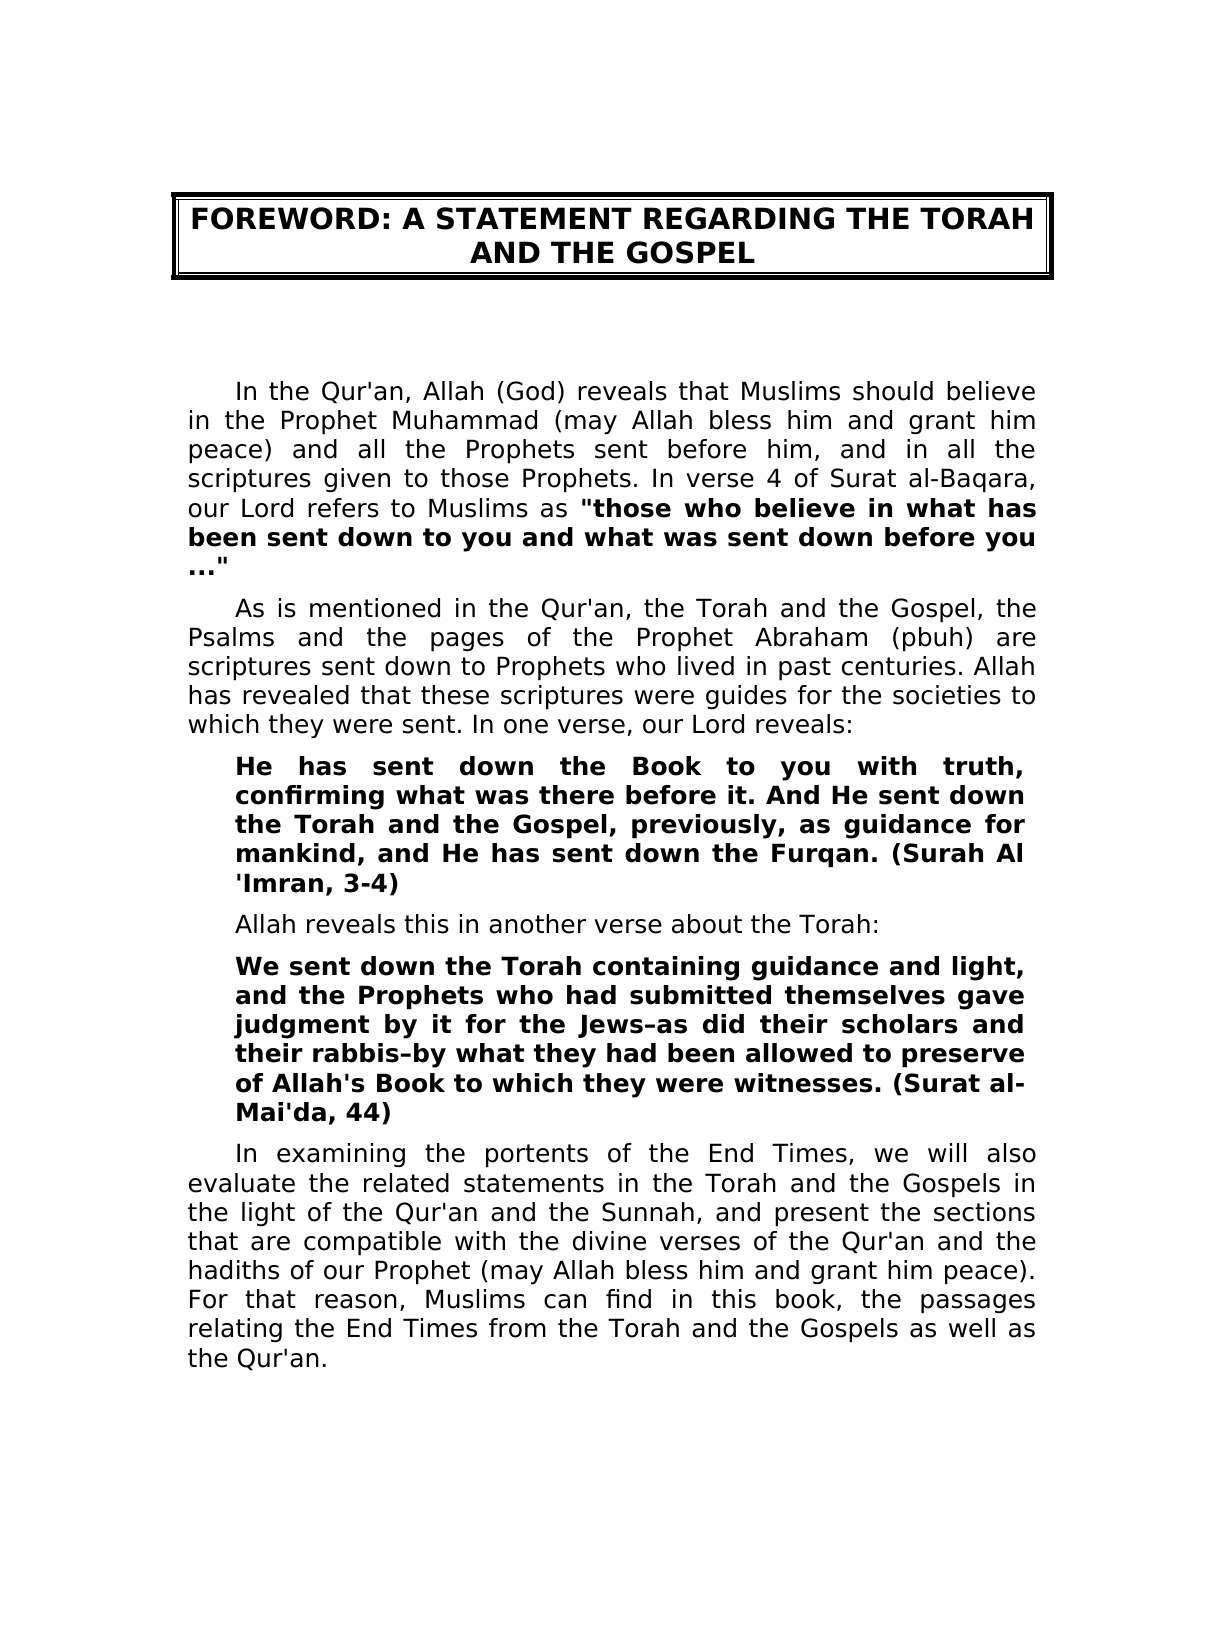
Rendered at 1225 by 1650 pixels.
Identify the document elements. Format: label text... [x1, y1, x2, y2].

text In examining the portents of the End Times, we will also evaluate the related statements in the Torah and the Gospels in the light of the Qur'an and the Sunnah, and present the sections that are compatible with the divine verses of the Qur'an and the hadiths of our Prophet (may Allah bless him and grant him peace). For that reason, Muslims can find in this book, the passages relating the End Times from the Torah and the Gospels as well as the Qur'an. [187, 1139, 1037, 1373]
text He has sent down the Book to you with truth, confirming what was there before it. And He sent down the Torah and the Gospel, previously, as guidance for mankind, and He has sent down the Furqan. (Surah Al 'Imran, 3-4) [235, 752, 1026, 898]
text Allah reveals this in another verse about the Torah: [187, 910, 1037, 939]
text In the Qur'an, Allah (God) reveals that Muslims should believe in the Prophet Muhammad (may Allah bless him and grant him peace) and all the Prophets sent before him, and in all the scriptures given to those Prophets. In verse 4 of Surat al-Baqara, our Lord refers to Muslims as "those who believe in what has been sent down to you and what was sent down before you ..." [187, 377, 1037, 581]
text We sent down the Torah containing guidance and light, and the Prophets who had submitted themselves gave judgment by it for the Jews–as did their scholars and their rabbis–by what they had been allowed to preserve of Allah's Book to which they were witnesses. (Surat al-Mai'da, 44) [235, 952, 1026, 1127]
text FOREWORD: A STATEMENT REGARDING THE TORAH AND THE GOSPEL [179, 200, 1046, 272]
text As is mentioned in the Qur'an, the Torah and the Gospel, the Psalms and the pages of the Prophet Abraham (pbuh) are scriptures sent down to Prophets who lived in past centuries. Allah has revealed that these scriptures were guides for the societies to which they were sent. In one verse, our Lord reveals: [187, 594, 1037, 739]
